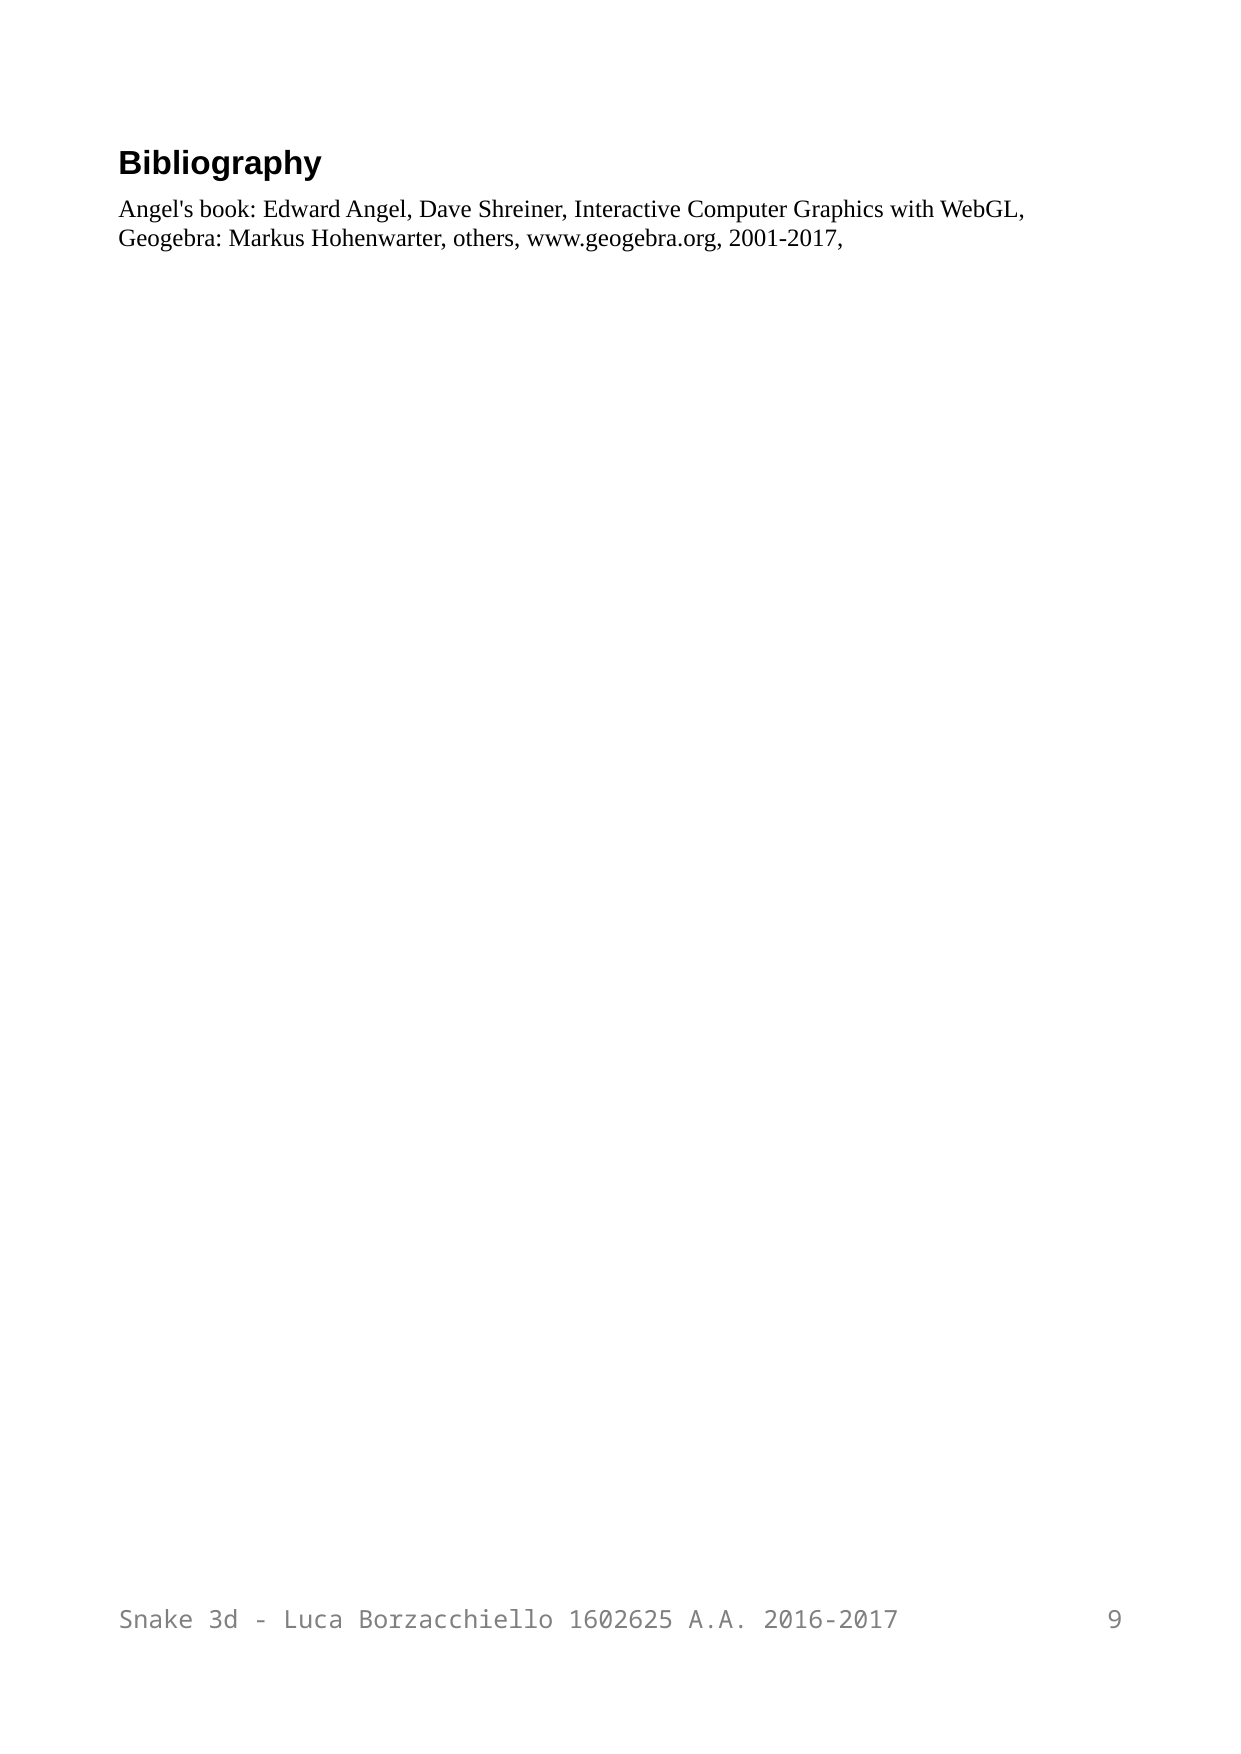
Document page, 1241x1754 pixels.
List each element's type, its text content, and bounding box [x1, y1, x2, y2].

subtitle Bibliography [118, 143, 1122, 182]
text Geogebra: Markus Hohenwarter, others, www.geogebra.org, 2001-2017, [118, 223, 1122, 252]
text Angel's book: Edward Angel, Dave Shreiner, Interactive Computer Graphics with WebGL, [118, 194, 1122, 223]
